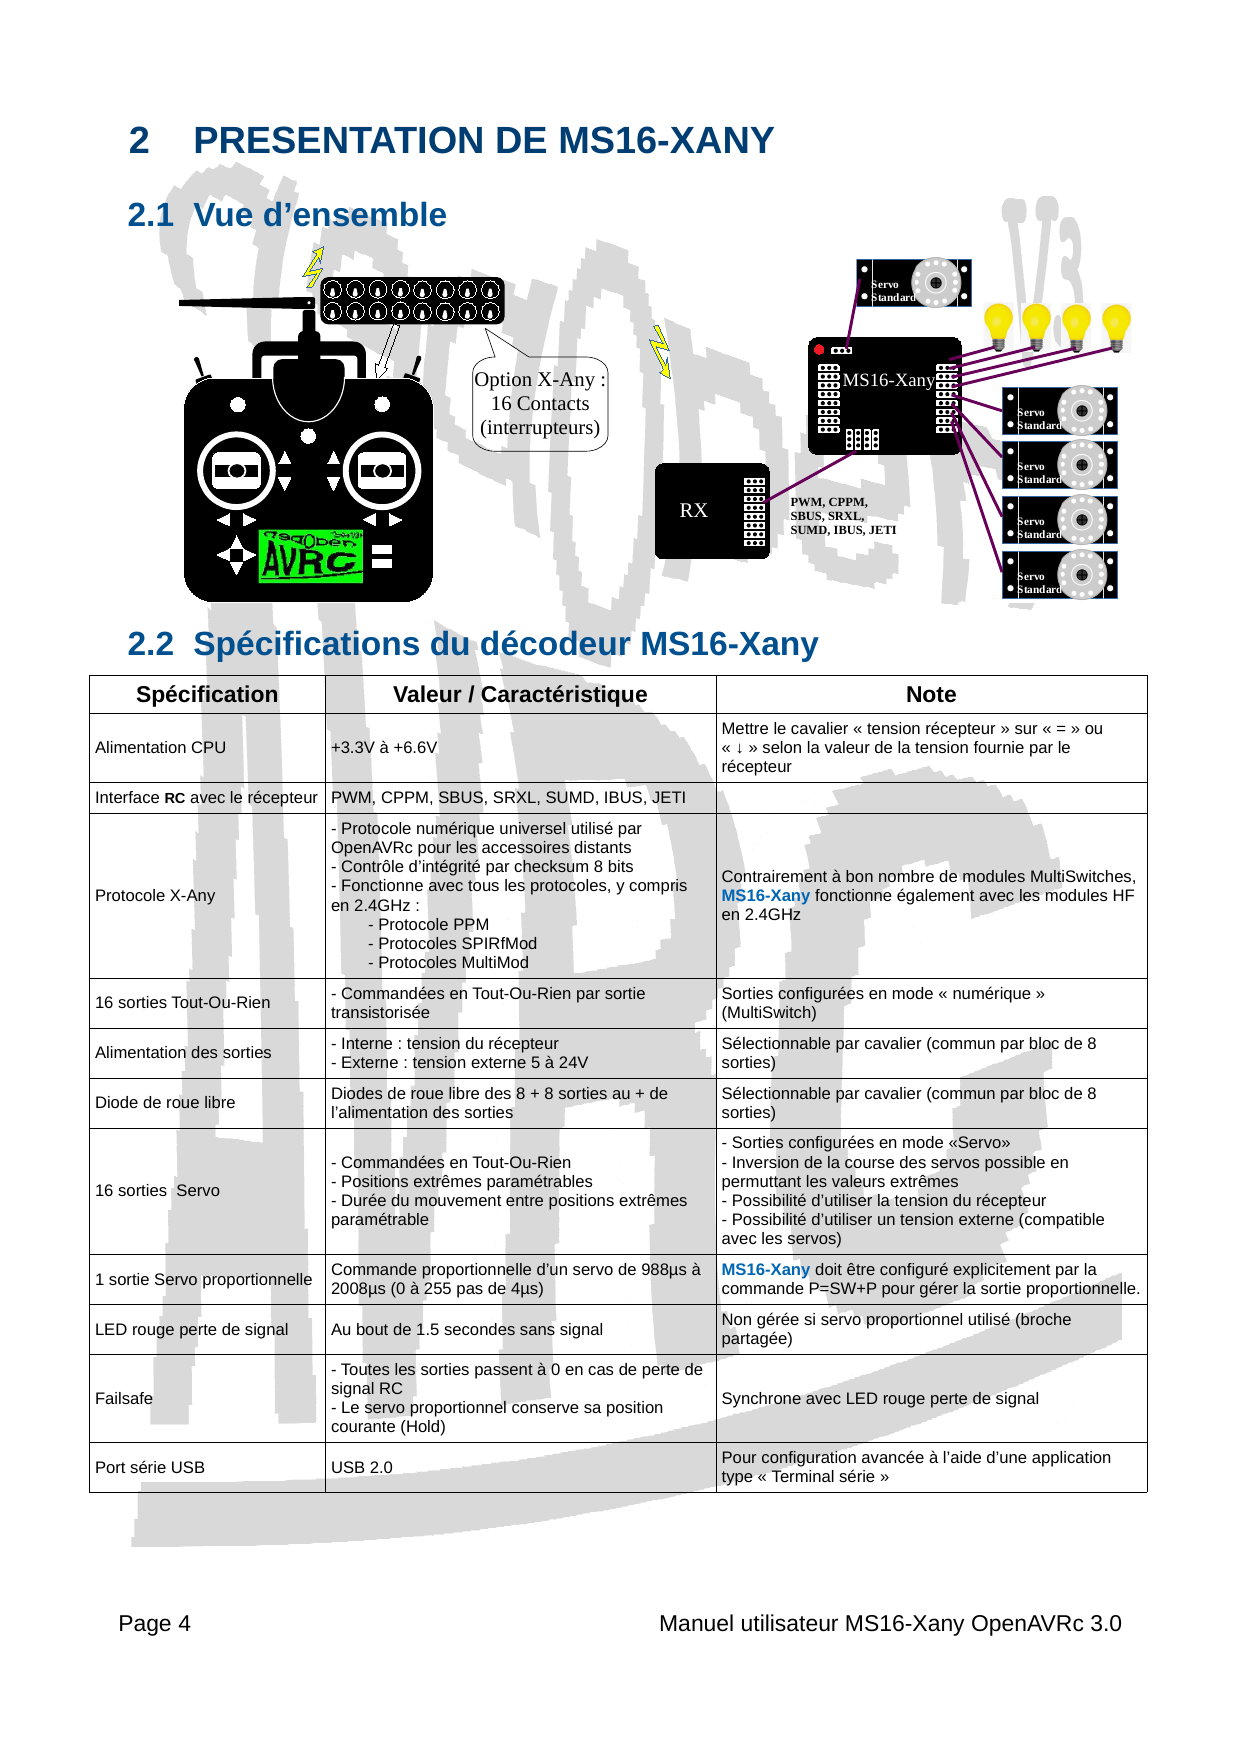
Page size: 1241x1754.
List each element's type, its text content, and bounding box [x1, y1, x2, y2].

table_header Valeur / Caractéristique [326, 676, 716, 713]
table_cell 16 sorties Tout-Ou-Rien [90, 979, 325, 1028]
table_cell - Sorties configurées en mode «Servo» - Inversion de la course des servos possible en permuttant les valeurs extrêmes - Possibilité d’utiliser la tension du récepteur - Possibilité d’utiliser un tension externe (compatible avec les servos) [717, 1129, 1147, 1254]
table_cell - Protocole numérique universel utilisé par OpenAVRc pour les accessoires distants - Contrôle d’intégrité par checksum 8 bits - Fonctionne avec tous les protocoles, y compris en 2.4GHz : - Protocole PPM - Protocoles SPIRfMod - Protocoles MultiMod [326, 814, 716, 978]
table_cell USB 2.0 [326, 1443, 716, 1492]
table_cell Alimentation CPU [90, 714, 325, 782]
table_cell Commande proportionnelle d’un servo de 988µs à 2008µs (0 à 255 pas de 4µs) [326, 1255, 716, 1304]
table_cell Sélectionnable par cavalier (commun par bloc de 8 sorties) [717, 1079, 1147, 1127]
table_cell Diode de roue libre [90, 1079, 325, 1127]
table_cell Protocole X-Any [90, 814, 325, 978]
subtitle Vue d’ensemble [118, 195, 1122, 234]
table_cell Sorties configurées en mode « numérique » (MultiSwitch) [717, 979, 1147, 1028]
table_cell Port série USB [90, 1443, 325, 1492]
table_cell LED rouge perte de signal [90, 1305, 325, 1354]
picture [257, 529, 364, 584]
table_cell MS16-Xany doit être configuré explicitement par la commande P=SW+P pour gérer la sortie proportionnelle. [717, 1255, 1147, 1304]
picture [1061, 303, 1092, 353]
table_cell Sélectionnable par cavalier (commun par bloc de 8 sorties) [717, 1029, 1147, 1078]
table_cell Au bout de 1.5 secondes sans signal [326, 1305, 716, 1354]
table_cell 1 sortie Servo proportionnelle [90, 1255, 325, 1304]
table_cell Non gérée si servo proportionnel utilisé (broche partagée) [717, 1305, 1147, 1354]
picture [1101, 303, 1132, 353]
table_cell Mettre le cavalier « tension récepteur » sur « = » ou « ↓ » selon la valeur de la tension fournie par le récepteur [717, 714, 1147, 782]
table_cell - Commandées en Tout-Ou-Rien - Positions extrêmes paramétrables - Durée du mouvement entre positions extrêmes paramétrable [326, 1129, 716, 1254]
table_cell Interface RC avec le récepteur [90, 783, 325, 813]
picture [856, 255, 975, 312]
table_cell Contrairement à bon nombre de modules MultiSwitches, MS16-Xany fonctionne également avec les modules HF en 2.4GHz [717, 814, 1147, 978]
table_cell +3.3V à +6.6V [326, 714, 716, 782]
subtitle PRESENTATION DE MS16-XANY [118, 118, 1122, 162]
table_cell - Interne : tension du récepteur - Externe : tension externe 5 à 24V [326, 1029, 716, 1078]
table_cell Synchrone avec LED rouge perte de signal [717, 1355, 1147, 1442]
picture [1002, 382, 1121, 603]
table_cell [717, 783, 1147, 813]
table_cell PWM, CPPM, SBUS, SRXL, SUMD, IBUS, JETI [326, 783, 716, 813]
table_cell 16 sorties Servo [90, 1129, 325, 1254]
picture [1021, 303, 1052, 352]
table_cell - Toutes les sorties passent à 0 en cas de perte de signal RC - Le servo proportionnel conserve sa position courante (Hold) [326, 1355, 716, 1442]
table_cell - Commandées en Tout-Ou-Rien par sortie transistorisée [326, 979, 716, 1028]
table_cell Pour configuration avancée à l’aide d’une application type « Terminal série » [717, 1443, 1147, 1492]
picture [983, 302, 1014, 352]
table_cell Failsafe [90, 1355, 325, 1442]
table_cell Diodes de roue libre des 8 + 8 sorties au + de l’alimentation des sorties [326, 1079, 716, 1127]
subtitle Spécifications du décodeur MS16-Xany [118, 624, 1122, 663]
table_header Note [717, 676, 1147, 713]
table_header Spécification [90, 676, 325, 713]
table_cell Alimentation des sorties [90, 1029, 325, 1078]
